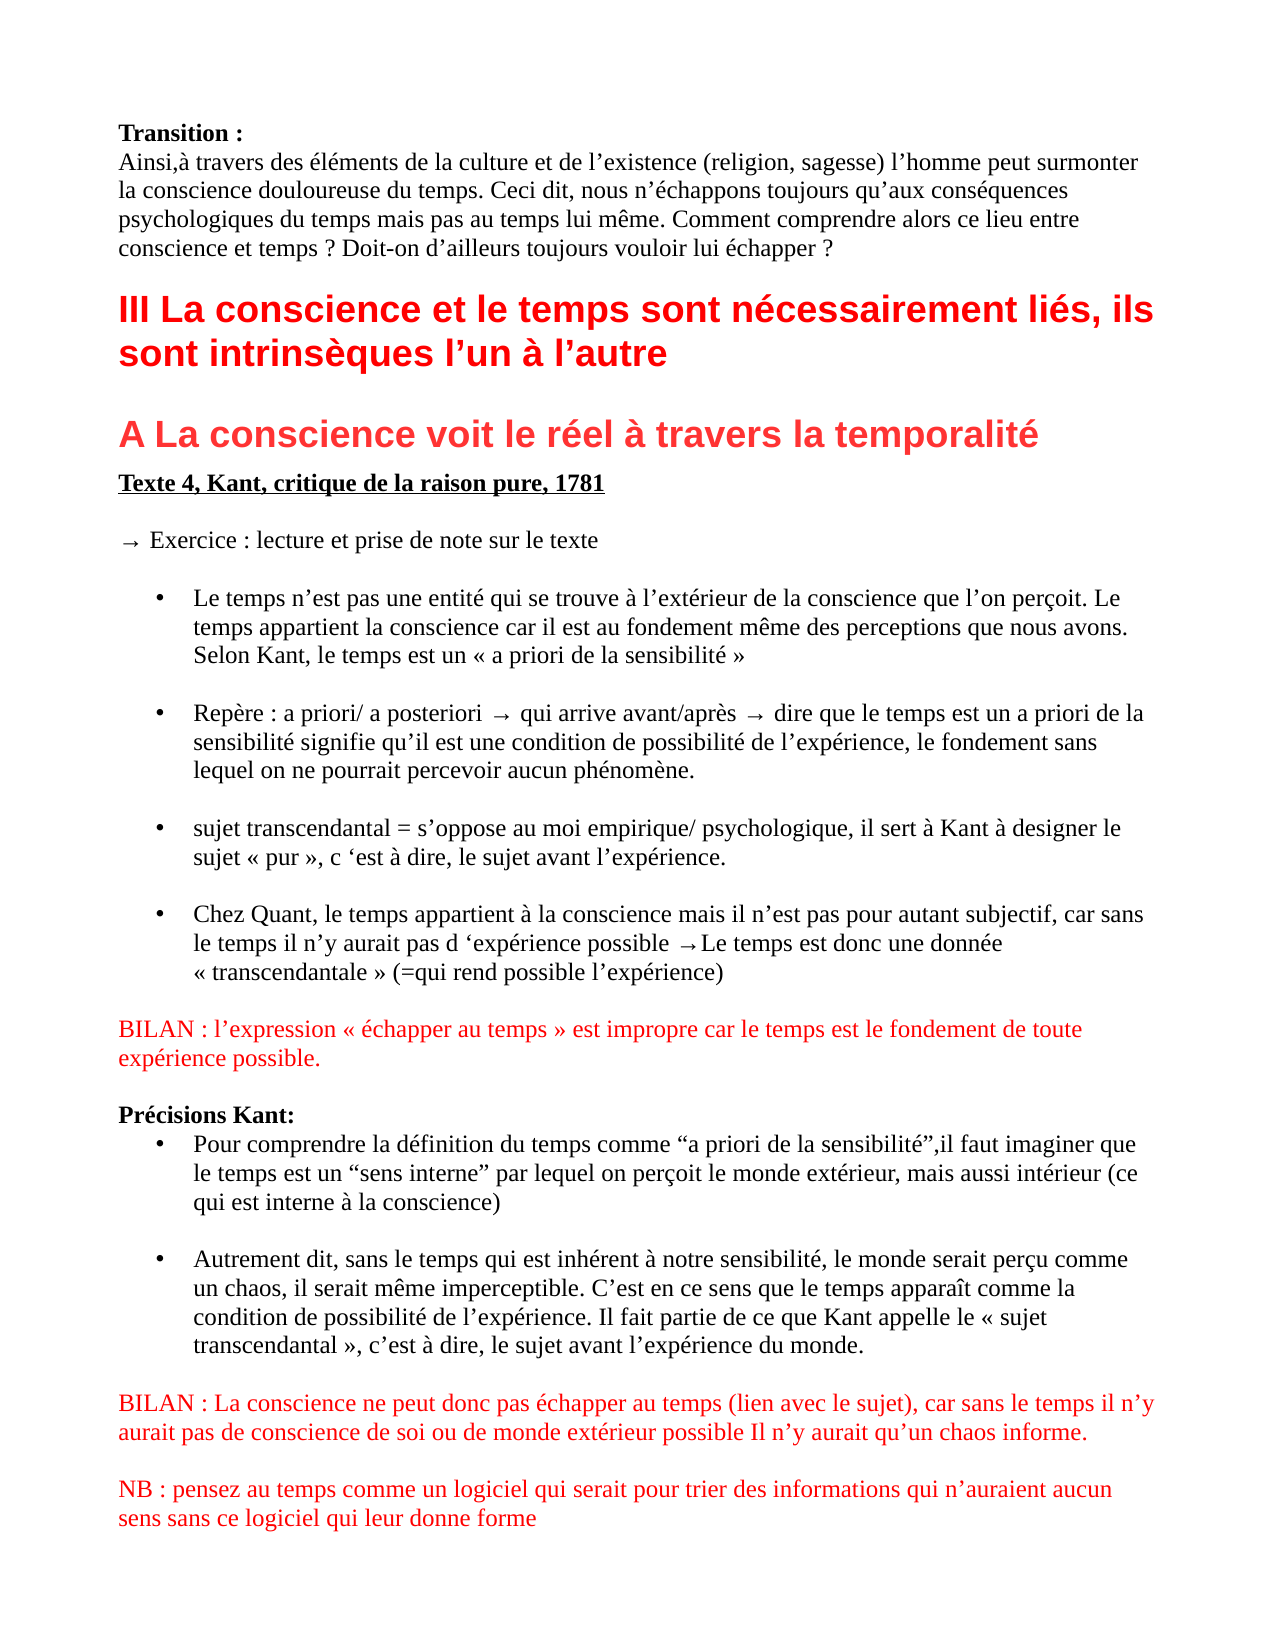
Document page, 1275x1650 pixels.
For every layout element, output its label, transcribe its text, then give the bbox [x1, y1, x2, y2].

list Le temps n’est pas une entité qui se trouve à l’extérieur de la conscience que l’on perçoit. Le temps appartient la conscience car il est au fondement même des perceptions que nous avons. Selon Kant, le temps est un « a priori de la sensibilité » [156, 583, 1157, 669]
list Pour comprendre la définition du temps comme “a priori de la sensibilité”,il faut imaginer que le temps est un “sens interne” par lequel on perçoit le monde extérieur, mais aussi intérieur (ce qui est interne à la conscience) [156, 1129, 1157, 1215]
subtitle III La conscience et le temps sont nécessairement liés, ils sont intrinsèques l’un à l’autre [118, 287, 1157, 374]
text Transition : [118, 118, 1157, 147]
list sujet transcendantal = s’oppose au moi empirique/ psychologique, il sert à Kant à designer le sujet « pur », c ‘est à dire, le sujet avant l’expérience. [156, 813, 1157, 870]
text NB : pensez au temps comme un logiciel qui serait pour trier des informations qui n’auraient aucun sens sans ce logiciel qui leur donne forme [118, 1474, 1157, 1532]
list Chez Quant, le temps appartient à la conscience mais il n’est pas pour autant subjectif, car sans le temps il n’y aurait pas d ‘expérience possible →Le temps est donc une donnée « transcendantale » (=qui rend possible l’expérience) [156, 899, 1157, 985]
list Repère : a priori/ a posteriori → qui arrive avant/après → dire que le temps est un a priori de la sensibilité signifie qu’il est une condition de possibilité de l’expérience, le fondement sans lequel on ne pourrait percevoir aucun phénomène. [156, 698, 1157, 784]
text Texte 4, Kant, critique de la raison pure, 1781 [118, 468, 1157, 497]
text → Exercice : lecture et prise de note sur le texte [118, 525, 1157, 554]
subtitle A La conscience voit le réel à travers la temporalité [118, 412, 1157, 455]
text Ainsi,à travers des éléments de la culture et de l’existence (religion, sagesse) l’homme peut surmonter la conscience douloureuse du temps. Ceci dit, nous n’échappons toujours qu’aux conséquences psychologiques du temps mais pas au temps lui même. Comment comprendre alors ce lieu entre conscience et temps ? Doit-on d’ailleurs toujours vouloir lui échapper ? [118, 147, 1157, 262]
list Autrement dit, sans le temps qui est inhérent à notre sensibilité, le monde serait perçu comme un chaos, il serait même imperceptible. C’est en ce sens que le temps apparaît comme la condition de possibilité de l’expérience. Il fait partie de ce que Kant appelle le « sujet transcendantal », c’est à dire, le sujet avant l’expérience du monde. [156, 1244, 1157, 1359]
text BILAN : La conscience ne peut donc pas échapper au temps (lien avec le sujet), car sans le temps il n’y aurait pas de conscience de soi ou de monde extérieur possible Il n’y aurait qu’un chaos informe. [118, 1388, 1157, 1445]
text Précisions Kant: [118, 1100, 1157, 1129]
text BILAN : l’expression « échapper au temps » est impropre car le temps est le fondement de toute expérience possible. [118, 1014, 1157, 1072]
